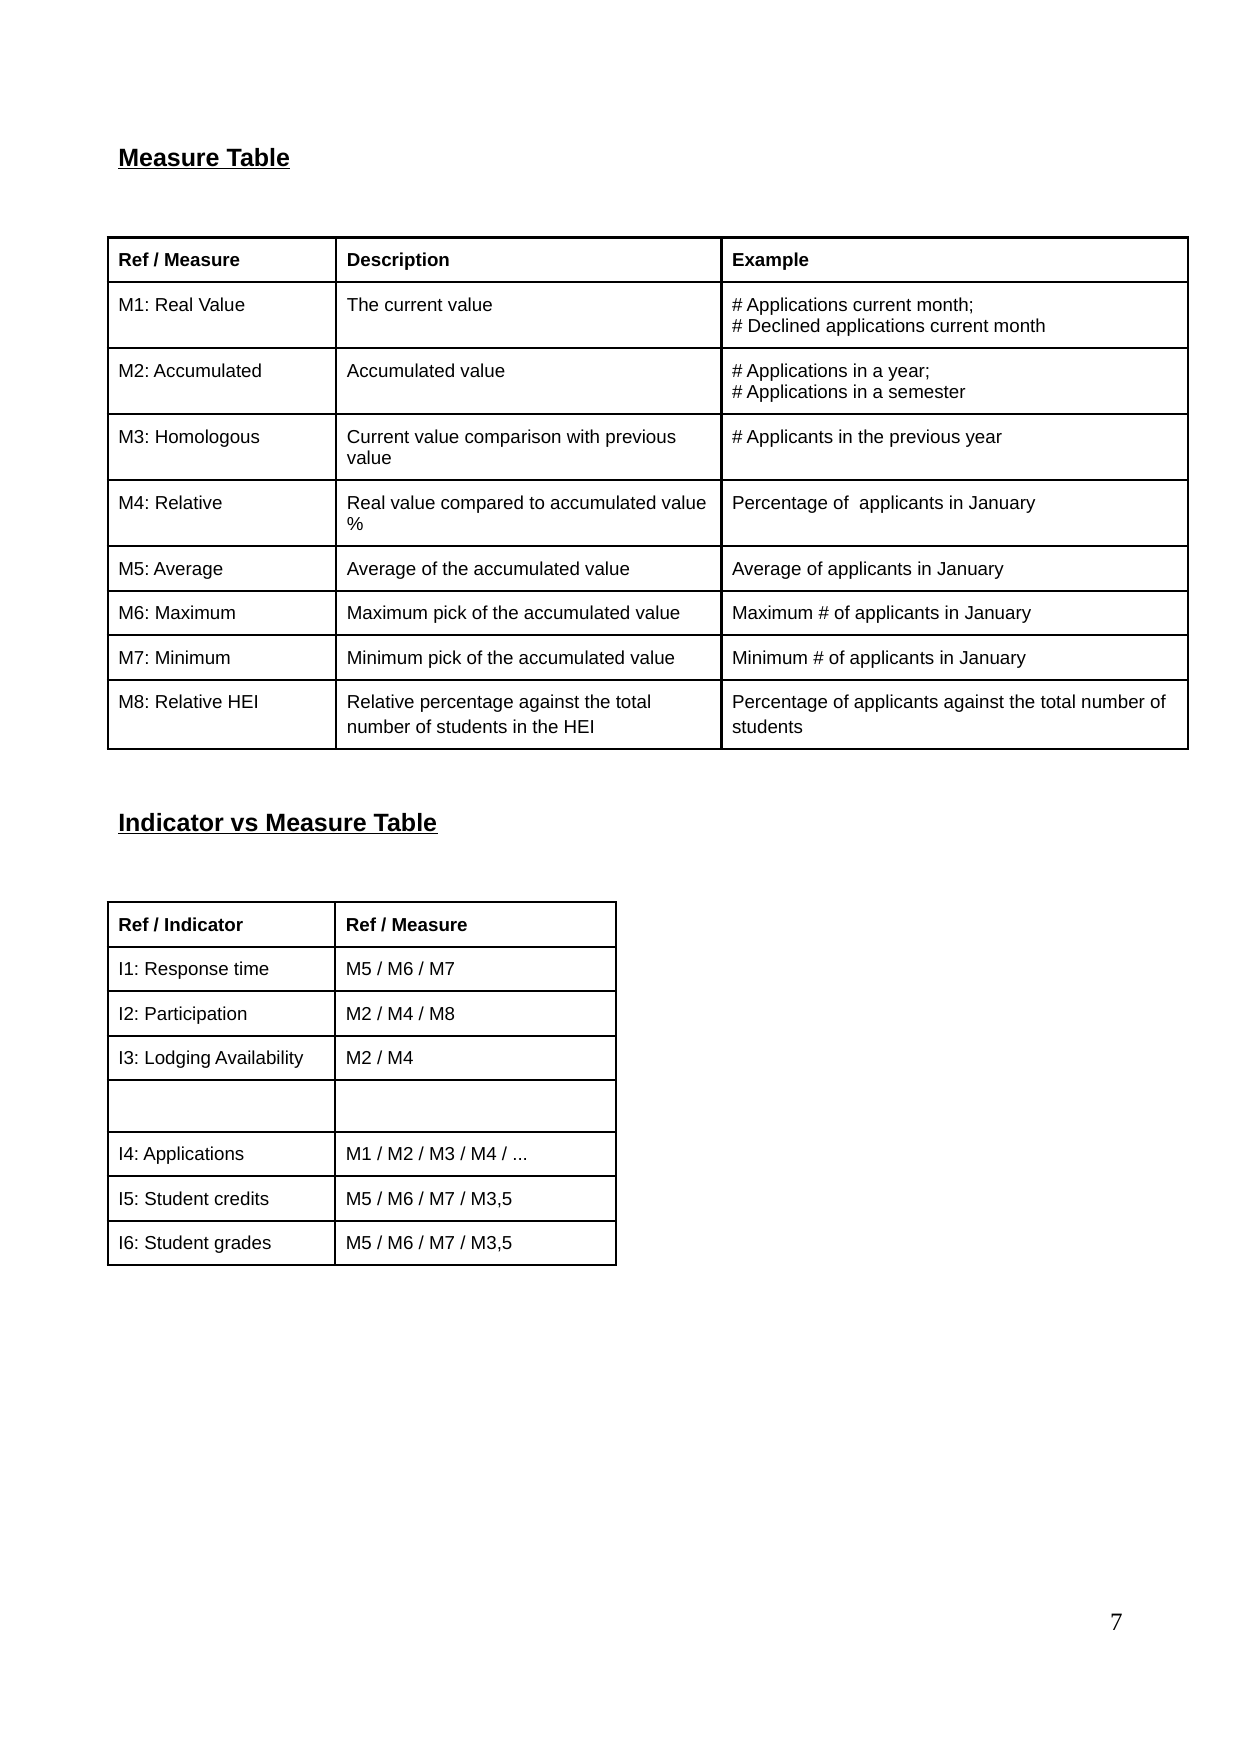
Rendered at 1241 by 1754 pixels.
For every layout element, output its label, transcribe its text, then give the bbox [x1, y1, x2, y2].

table_header Example [723, 239, 1187, 281]
table_cell M5 / M6 / M7 [336, 948, 615, 990]
table_cell M1: Real Value [109, 283, 335, 347]
table_cell I6: Student grades [109, 1222, 334, 1264]
table_cell Maximum # of applicants in January [723, 592, 1187, 634]
table_cell I2: Participation [109, 992, 334, 1034]
table_cell I3: Lodging Availability [109, 1037, 334, 1079]
table_cell Minimum pick of the accumulated value [337, 636, 720, 678]
table_cell I4: Applications [109, 1133, 334, 1175]
table_cell M1 / M2 / M3 / M4 / ... [336, 1133, 615, 1175]
table_cell M2 / M4 [336, 1037, 615, 1079]
table_cell M2 / M4 / M8 [336, 992, 615, 1034]
table_cell M5 / M6 / M7 / M3,5 [336, 1222, 615, 1264]
table_cell M2: Accumulated [109, 349, 335, 413]
table_cell Accumulated value [337, 349, 720, 413]
table_cell M5 / M6 / M7 / M3,5 [336, 1177, 615, 1219]
table_cell [336, 1081, 615, 1131]
table_cell # Applications current month; # Declined applications current month [723, 283, 1187, 347]
table_cell Minimum # of applicants in January [723, 636, 1187, 678]
text Measure Table [118, 143, 1122, 172]
table_cell M8: Relative HEI [109, 681, 335, 748]
table_cell Maximum pick of the accumulated value [337, 592, 720, 634]
table_cell # Applicants in the previous year [723, 415, 1187, 479]
table_cell Relative percentage against the total number of students in the HEI [337, 681, 720, 748]
table_cell Real value compared to accumulated value % [337, 481, 720, 545]
table_cell The current value [337, 283, 720, 347]
table_header Ref / Measure [336, 903, 615, 946]
table_cell Percentage of applicants against the total number of students [723, 681, 1187, 748]
table_cell I1: Response time [109, 948, 334, 990]
table_cell [109, 1081, 334, 1131]
table_cell M7: Minimum [109, 636, 335, 678]
table_cell M6: Maximum [109, 592, 335, 634]
table_cell Average of applicants in January [723, 547, 1187, 589]
table_cell Current value comparison with previous value [337, 415, 720, 479]
table_header Ref / Indicator [109, 903, 334, 946]
table_cell Percentage of applicants in January [723, 481, 1187, 545]
table_cell I5: Student credits [109, 1177, 334, 1219]
table_cell M5: Average [109, 547, 335, 589]
table_cell Average of the accumulated value [337, 547, 720, 589]
table_cell # Applications in a year; # Applications in a semester [723, 349, 1187, 413]
text Indicator vs Measure Table [118, 808, 1122, 836]
table_cell M3: Homologous [109, 415, 335, 479]
table_header Description [337, 239, 720, 281]
table_header Ref / Measure [109, 239, 335, 281]
table_cell M4: Relative [109, 481, 335, 545]
